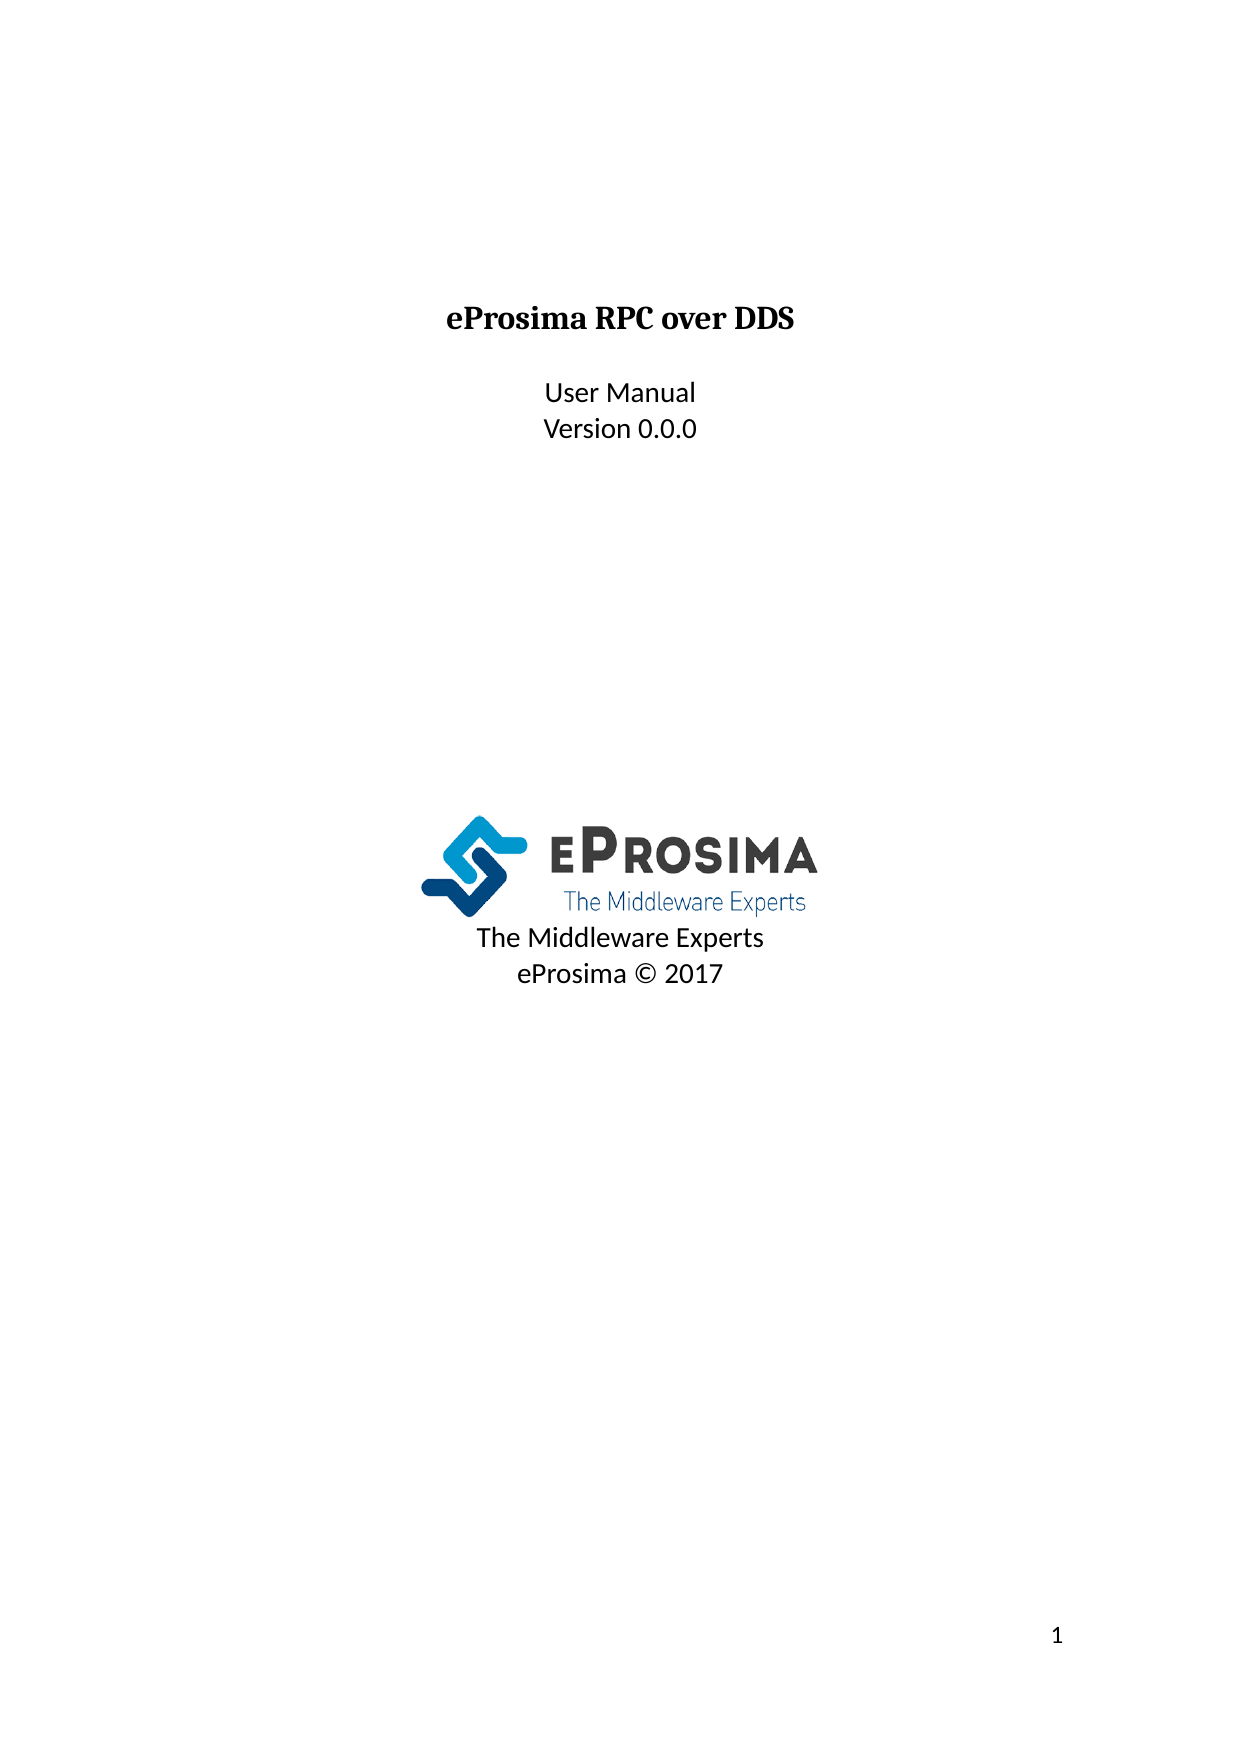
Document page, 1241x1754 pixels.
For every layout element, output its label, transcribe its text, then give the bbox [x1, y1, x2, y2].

text eProsima © 2017 [177, 955, 1063, 991]
title eProsima RPC over DDS [177, 299, 1063, 338]
text User Manual [177, 344, 1063, 410]
text The Middleware Experts [177, 815, 1063, 955]
picture [419, 815, 821, 920]
text Version 0.0.0 [177, 410, 1063, 446]
